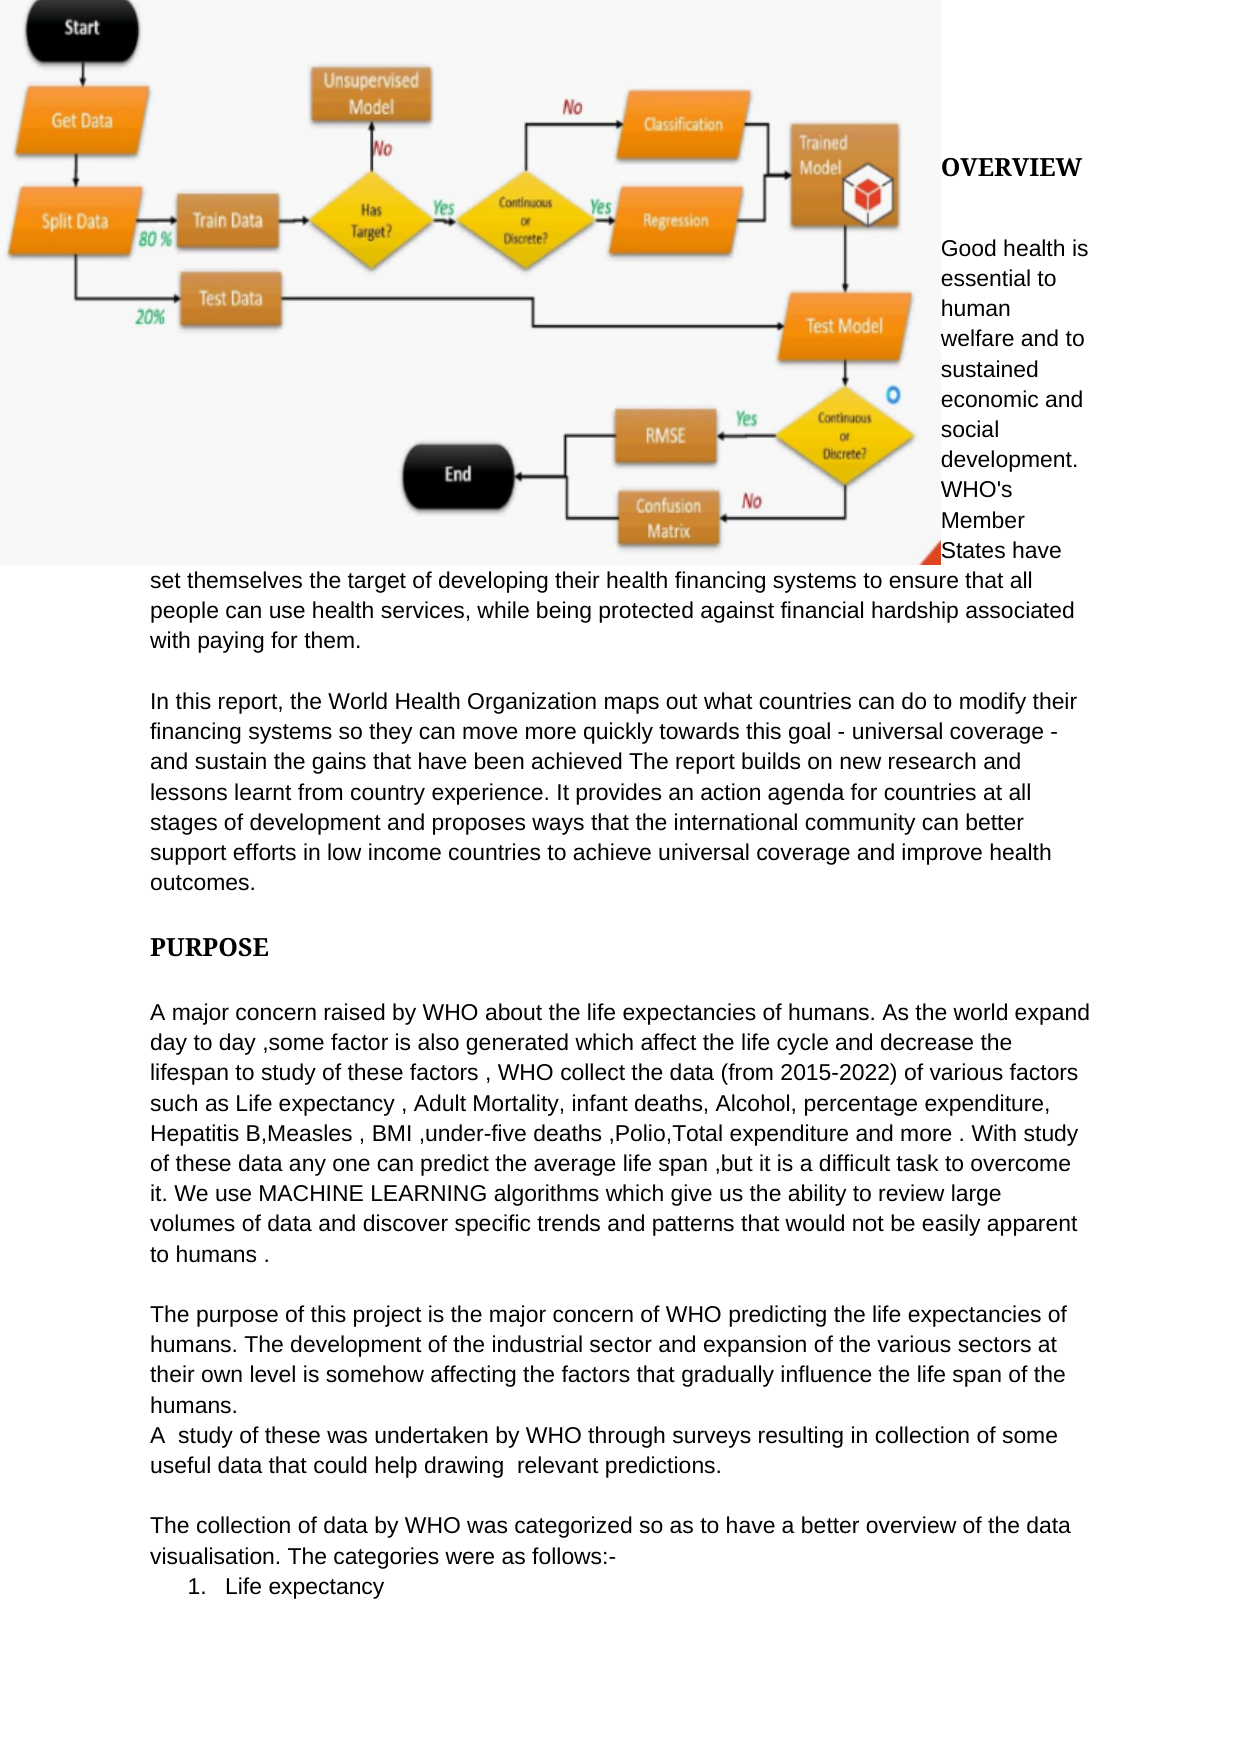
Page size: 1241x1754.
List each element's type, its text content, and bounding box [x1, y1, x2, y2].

text OVERVIEW [941, 150, 1090, 184]
text The collection of data by WHO was categorized so as to have a better overview of the data visualisation. The categories were as follows:- [150, 1512, 1090, 1569]
text In this report, the World Health Organization maps out what countries can do to modify their financing systems so they can move more quickly towards this goal - universal coverage - and sustain the gains that have been achieved The report builds on new research and lessons learnt from country experience. It provides an action agenda for countries at all stages of development and proposes ways that the international community can better support efforts in low income countries to achieve universal coverage and improve health outcomes. [150, 688, 1090, 896]
text Good health is essential to human welfare and to sustained economic and social development. WHO's Member States have set themselves the target of developing their health financing systems to ensure that all people can use health services, while being protected against financial hardship associated with paying for them. [150, 235, 1090, 654]
text PURPOSE [150, 929, 1090, 964]
text A study of these was undertaken by WHO through surveys resulting in collection of some useful data that could help drawing relevant predictions. [150, 1422, 1090, 1478]
list Life expectancy [187, 1573, 1090, 1599]
text A major concern raised by WHO about the life expectancies of humans. As the world expand day to day ,some factor is also generated which affect the life cycle and decrease the lifespan to study of these factors , WHO collect the data (from 2015-2022) of various factors such as Life expectancy , Adult Mortality, infant deaths, Alcohol, percentage expenditure, Hepatitis B,Measles , BMI ,under-five deaths ,Polio,Total expenditure and more . With study of these data any one can predict the average life span ,but it is a difficult task to overcome it. We use MACHINE LEARNING algorithms which give us the ability to review large volumes of data and discover specific trends and patterns that would not be easily apparent to humans . [150, 999, 1090, 1267]
text The purpose of this project is the major concern of WHO predicting the life expectancies of humans. The development of the industrial sector and expansion of the various sectors at their own level is somehow affecting the factors that gradually influence the life span of the humans. [150, 1301, 1090, 1418]
picture [0, 0, 941, 565]
